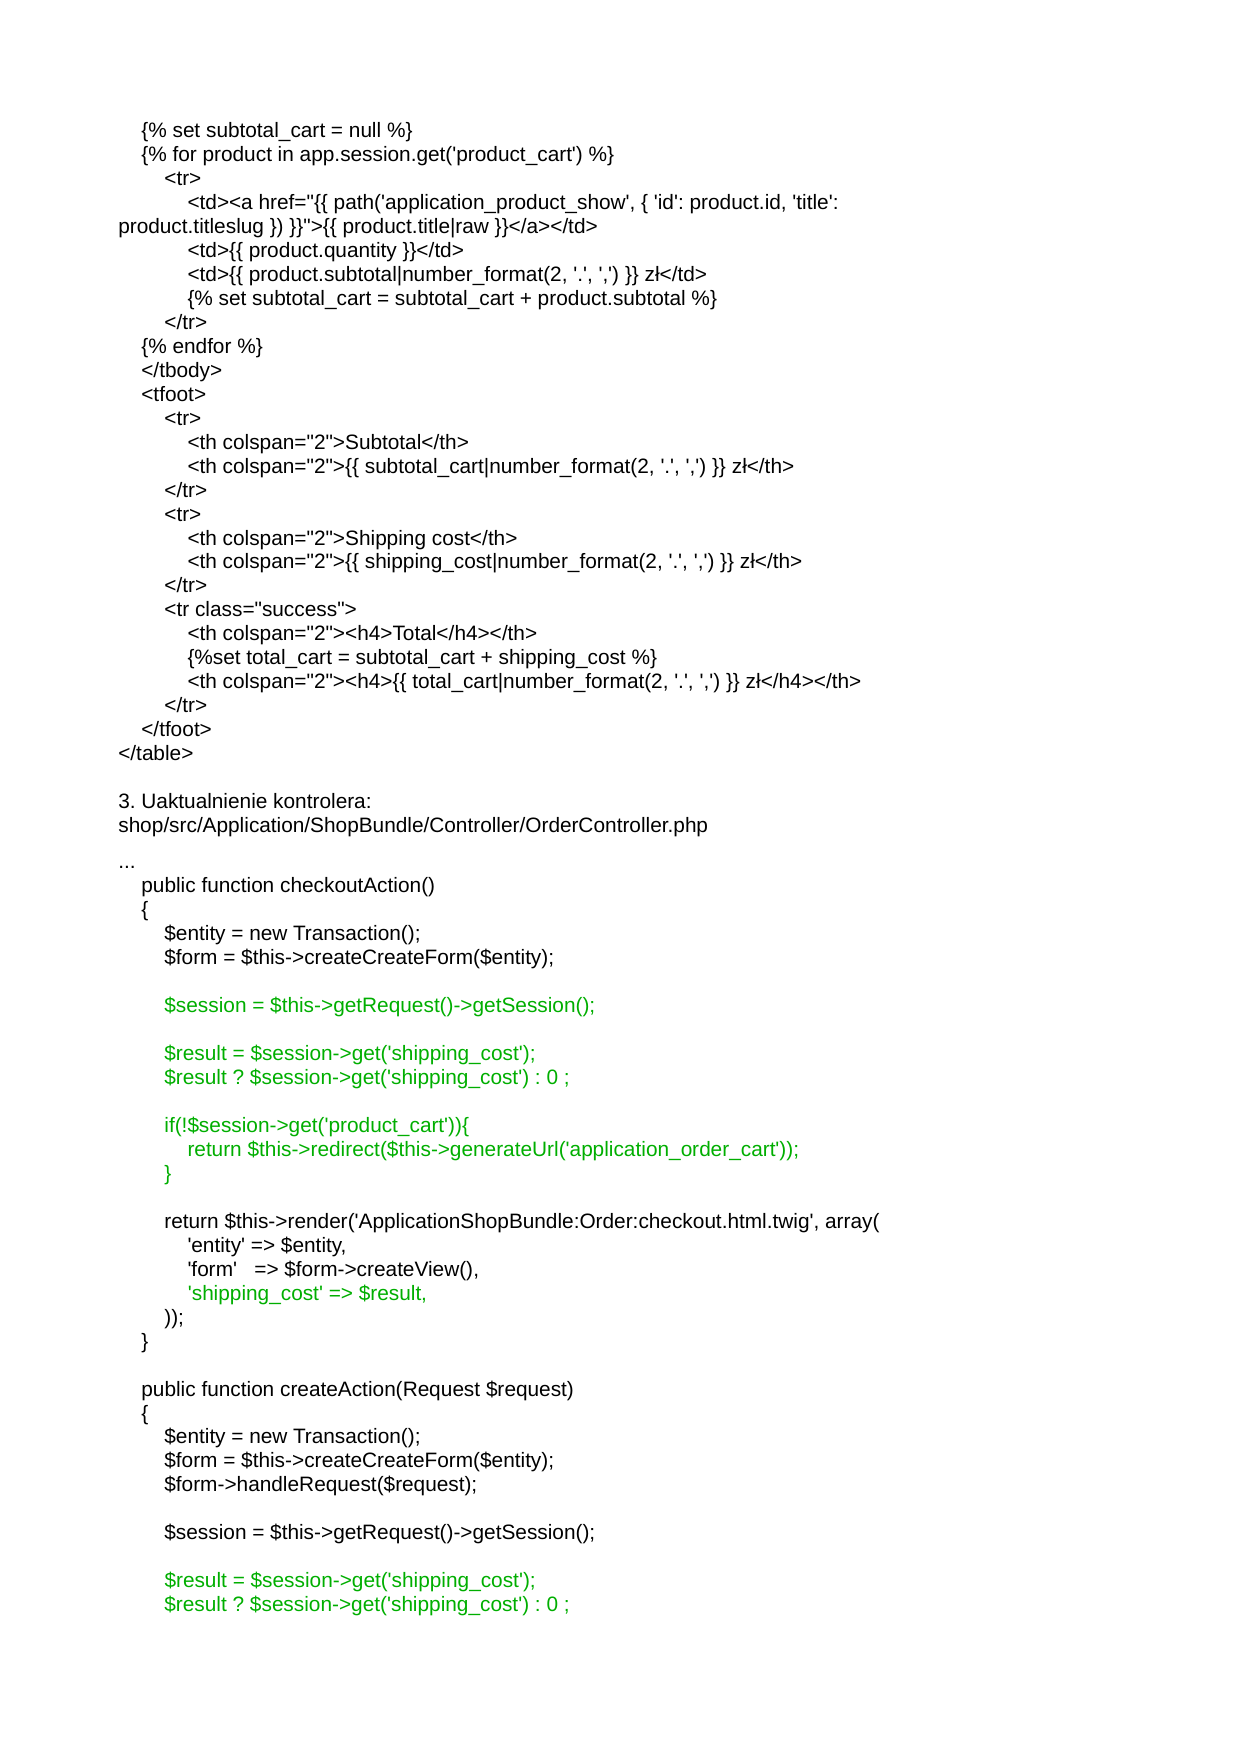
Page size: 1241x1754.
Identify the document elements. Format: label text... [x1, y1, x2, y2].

text <th colspan="2">{{ shipping_cost|number_format(2, '.', ',') }} zł</th> [118, 549, 1122, 573]
text <tr> [118, 501, 1122, 525]
text $entity = new Transaction(); [118, 921, 1122, 945]
text $result ? $session->get('shipping_cost') : 0 ; [118, 1592, 1122, 1616]
text </tr> [118, 573, 1122, 597]
text public function checkoutAction() [118, 873, 1122, 897]
text $session = $this->getRequest()->getSession(); [118, 1520, 1122, 1544]
text $form = $this->createCreateForm($entity); [118, 1448, 1122, 1472]
text $form->handleRequest($request); [118, 1472, 1122, 1496]
text $result ? $session->get('shipping_cost') : 0 ; [118, 1065, 1122, 1089]
text <td>{{ product.quantity }}</td> [118, 238, 1122, 262]
text ... [118, 849, 1122, 873]
text <td>{{ product.subtotal|number_format(2, '.', ',') }} zł</td> [118, 262, 1122, 286]
text public function createAction(Request $request) [118, 1376, 1122, 1400]
text {%set total_cart = subtotal_cart + shipping_cost %} [118, 645, 1122, 669]
text <tr class="success"> [118, 597, 1122, 621]
text $entity = new Transaction(); [118, 1424, 1122, 1448]
text <tfoot> [118, 382, 1122, 406]
text $session = $this->getRequest()->getSession(); [118, 993, 1122, 1017]
text )); [118, 1304, 1122, 1328]
text </table> [118, 741, 1122, 765]
text <tr> [118, 406, 1122, 429]
text <td><a href="{{ path('application_product_show', { 'id': product.id, 'title': product.titleslug }) }}">{{ product.title|raw }}</a></td> [118, 190, 1122, 238]
text <th colspan="2">{{ subtotal_cart|number_format(2, '.', ',') }} zł</th> [118, 453, 1122, 477]
text </tr> [118, 477, 1122, 501]
text } [118, 1328, 1122, 1352]
text <th colspan="2"><h4>{{ total_cart|number_format(2, '.', ',') }} zł</h4></th> [118, 669, 1122, 693]
text </tr> [118, 310, 1122, 334]
text if(!$session->get('product_cart')){ [118, 1113, 1122, 1137]
text shop/src/Application/ShopBundle/Controller/OrderController.php [118, 813, 1122, 837]
text $result = $session->get('shipping_cost'); [118, 1041, 1122, 1065]
text 'shipping_cost' => $result, [118, 1281, 1122, 1304]
text {% for product in app.session.get('product_cart') %} [118, 142, 1122, 166]
text <th colspan="2">Subtotal</th> [118, 429, 1122, 453]
text $result = $session->get('shipping_cost'); [118, 1568, 1122, 1592]
text </tr> [118, 693, 1122, 717]
text {% endfor %} [118, 334, 1122, 358]
text <th colspan="2"><h4>Total</h4></th> [118, 621, 1122, 645]
text { [118, 897, 1122, 921]
text return $this->redirect($this->generateUrl('application_order_cart')); [118, 1137, 1122, 1161]
text 'entity' => $entity, [118, 1233, 1122, 1257]
text <th colspan="2">Shipping cost</th> [118, 525, 1122, 549]
text { [118, 1400, 1122, 1424]
text </tfoot> [118, 717, 1122, 741]
text </tbody> [118, 358, 1122, 382]
text } [118, 1161, 1122, 1185]
text 'form' => $form->createView(), [118, 1257, 1122, 1281]
text <tr> [118, 166, 1122, 190]
text 3. Uaktualnienie kontrolera: [118, 789, 1122, 813]
text {% set subtotal_cart = subtotal_cart + product.subtotal %} [118, 286, 1122, 310]
text {% set subtotal_cart = null %} [118, 118, 1122, 142]
text return $this->render('ApplicationShopBundle:Order:checkout.html.twig', array( [118, 1209, 1122, 1233]
text $form = $this->createCreateForm($entity); [118, 945, 1122, 969]
